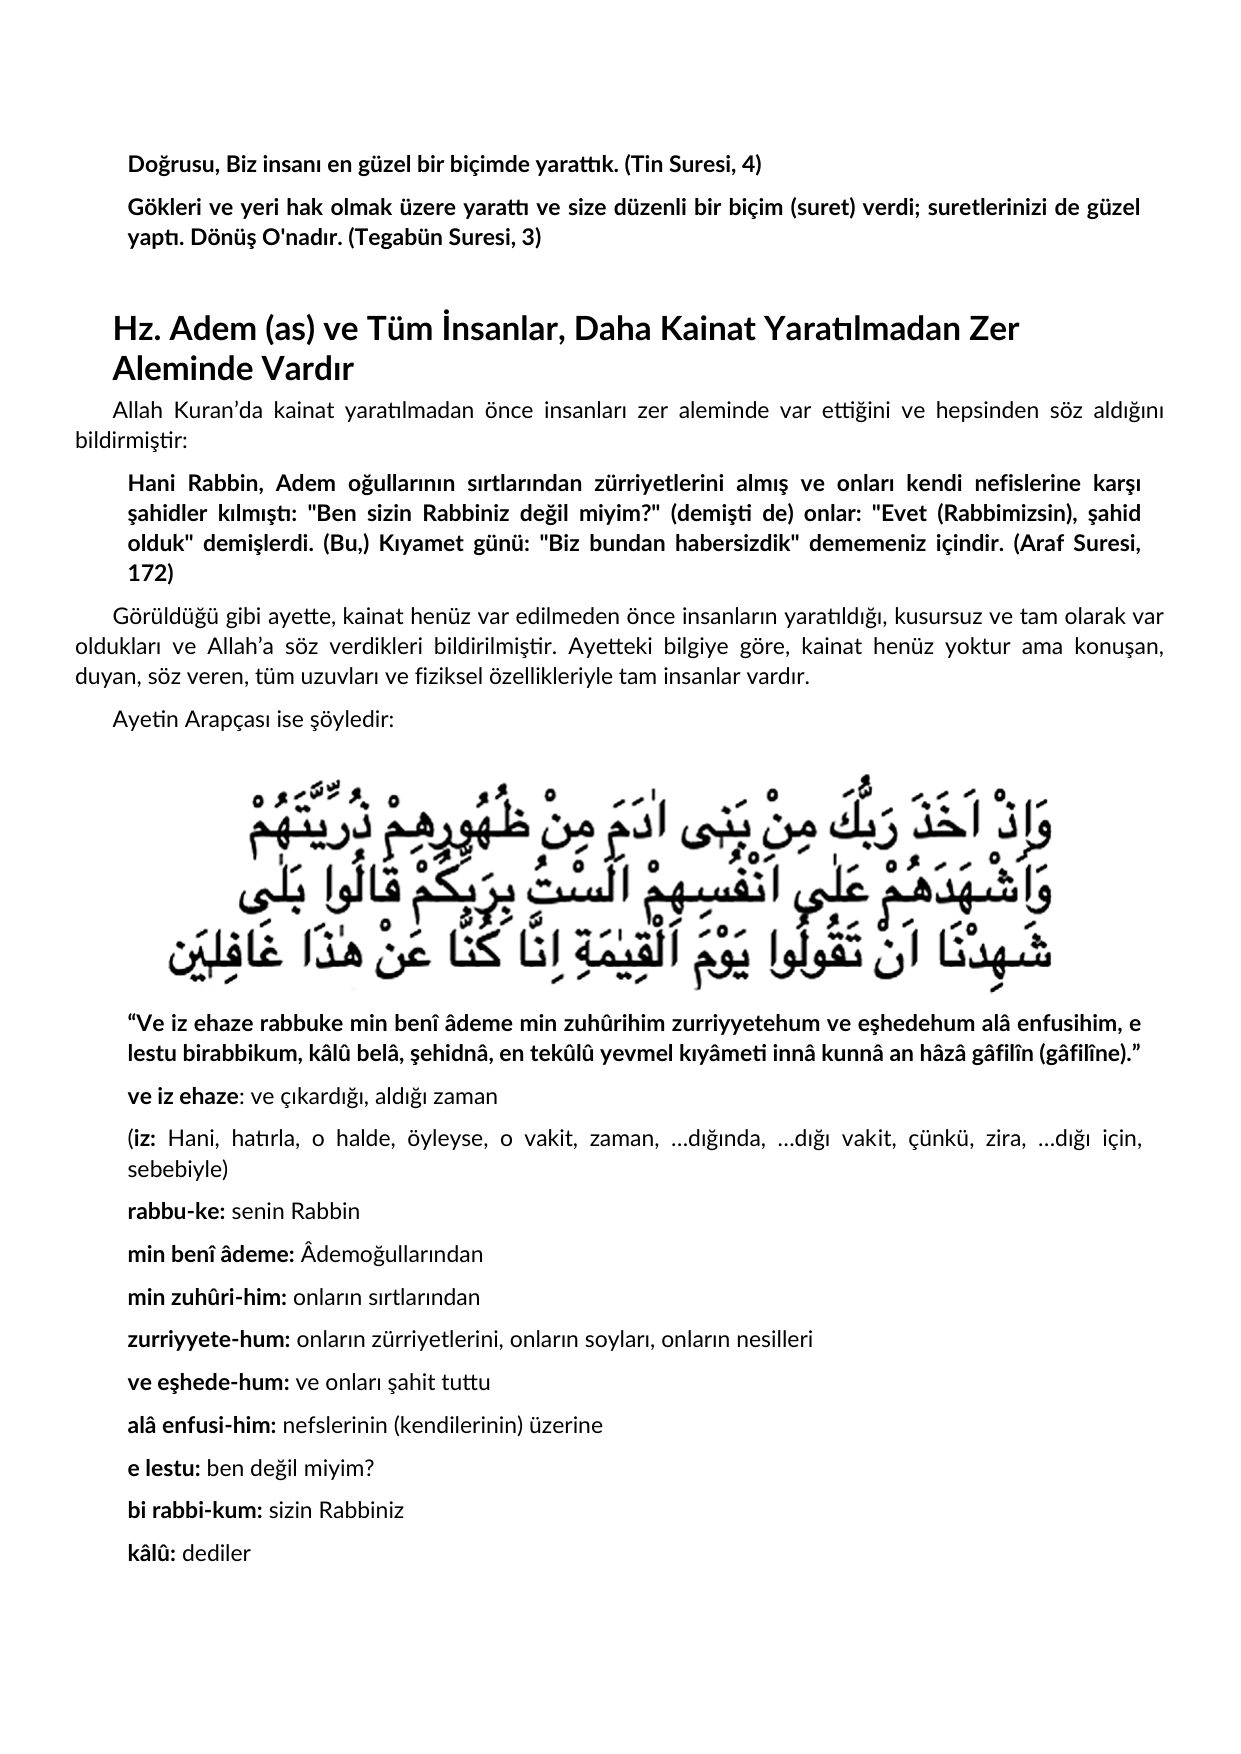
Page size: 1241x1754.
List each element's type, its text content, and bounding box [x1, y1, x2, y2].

text Doğrusu, Biz insanı en güzel bir biçimde yarattık. (Tin Suresi, 4) [127, 150, 1143, 177]
text Görüldüğü gibi ayette, kainat henüz var edilmeden önce insanların yaratıldığı, kusursuz ve tam olarak var oldukları ve Allah’a söz verdikleri bildirilmiştir. Ayetteki bilgiye göre, kainat henüz yoktur ama konuşan, duyan, söz veren, tüm uzuvları ve fiziksel özellikleriyle tam insanlar vardır. [75, 602, 1165, 689]
text zurriyyete-hum: onların zürriyetlerini, onların soyları, onların nesilleri [127, 1325, 1143, 1353]
text rabbu-ke: senin Rabbin [127, 1197, 1143, 1225]
text e lestu: ben değil miyim? [127, 1453, 1143, 1481]
text Allah Kuran’da kainat yaratılmadan önce insanları zer aleminde var ettiğini ve hepsinden söz aldığını bildirmiştir: [75, 395, 1165, 453]
text Hani Rabbin, Adem oğullarının sırtlarından zürriyetlerini almış ve onları kendi nefislerine karşı şahidler kılmıştı: "Ben sizin Rabbiniz değil miyim?" (demişti de) onlar: "Evet (Rabbimizsin), şahid olduk" demişlerdi. (Bu,) Kıyamet günü: "Biz bundan habersizdik" dememeniz içindir. (Araf Suresi, 172) [127, 468, 1143, 586]
text Ayetin Arapçası ise şöyledir: [75, 705, 1165, 732]
text bi rabbi-kum: sizin Rabbiniz [127, 1496, 1143, 1524]
subtitle Hz. Adem (as) ve Tüm İnsanlar, Daha Kainat Yaratılmadan Zer Aleminde Vardır [112, 307, 1165, 387]
text (iz: Hani, hatırla, o halde, öyleyse, o vakit, zaman, …dığında, …dığı vakit, çünkü, zira, …dığı için, sebebiyle) [127, 1124, 1143, 1182]
picture [112, 747, 1126, 994]
text ve eşhede-hum: ve onları şahit tuttu [127, 1368, 1143, 1396]
text Gökleri ve yeri hak olmak üzere yarattı ve size düzenli bir biçim (suret) verdi; suretlerinizi de güzel yaptı. Dönüş O'nadır. (Tegabün Suresi, 3) [127, 193, 1143, 250]
text kâlû: dediler [127, 1539, 1143, 1566]
text min benî âdeme: Âdemoğullarından [127, 1240, 1143, 1267]
text alâ enfusi-him: nefslerinin (kendilerinin) üzerine [127, 1411, 1143, 1438]
text “Ve iz ehaze rabbuke min benî âdeme min zuhûrihim zurriyyetehum ve eşhedehum alâ enfusihim, e lestu birabbikum, kâlû belâ, şehidnâ, en tekûlû yevmel kıyâmeti innâ kunnâ an hâzâ gâfilîn (gâfilîne).” [127, 1009, 1143, 1066]
text min zuhûri-him: onların sırtlarından [127, 1283, 1143, 1310]
text ve iz ehaze: ve çıkardığı, aldığı zaman [127, 1082, 1143, 1109]
